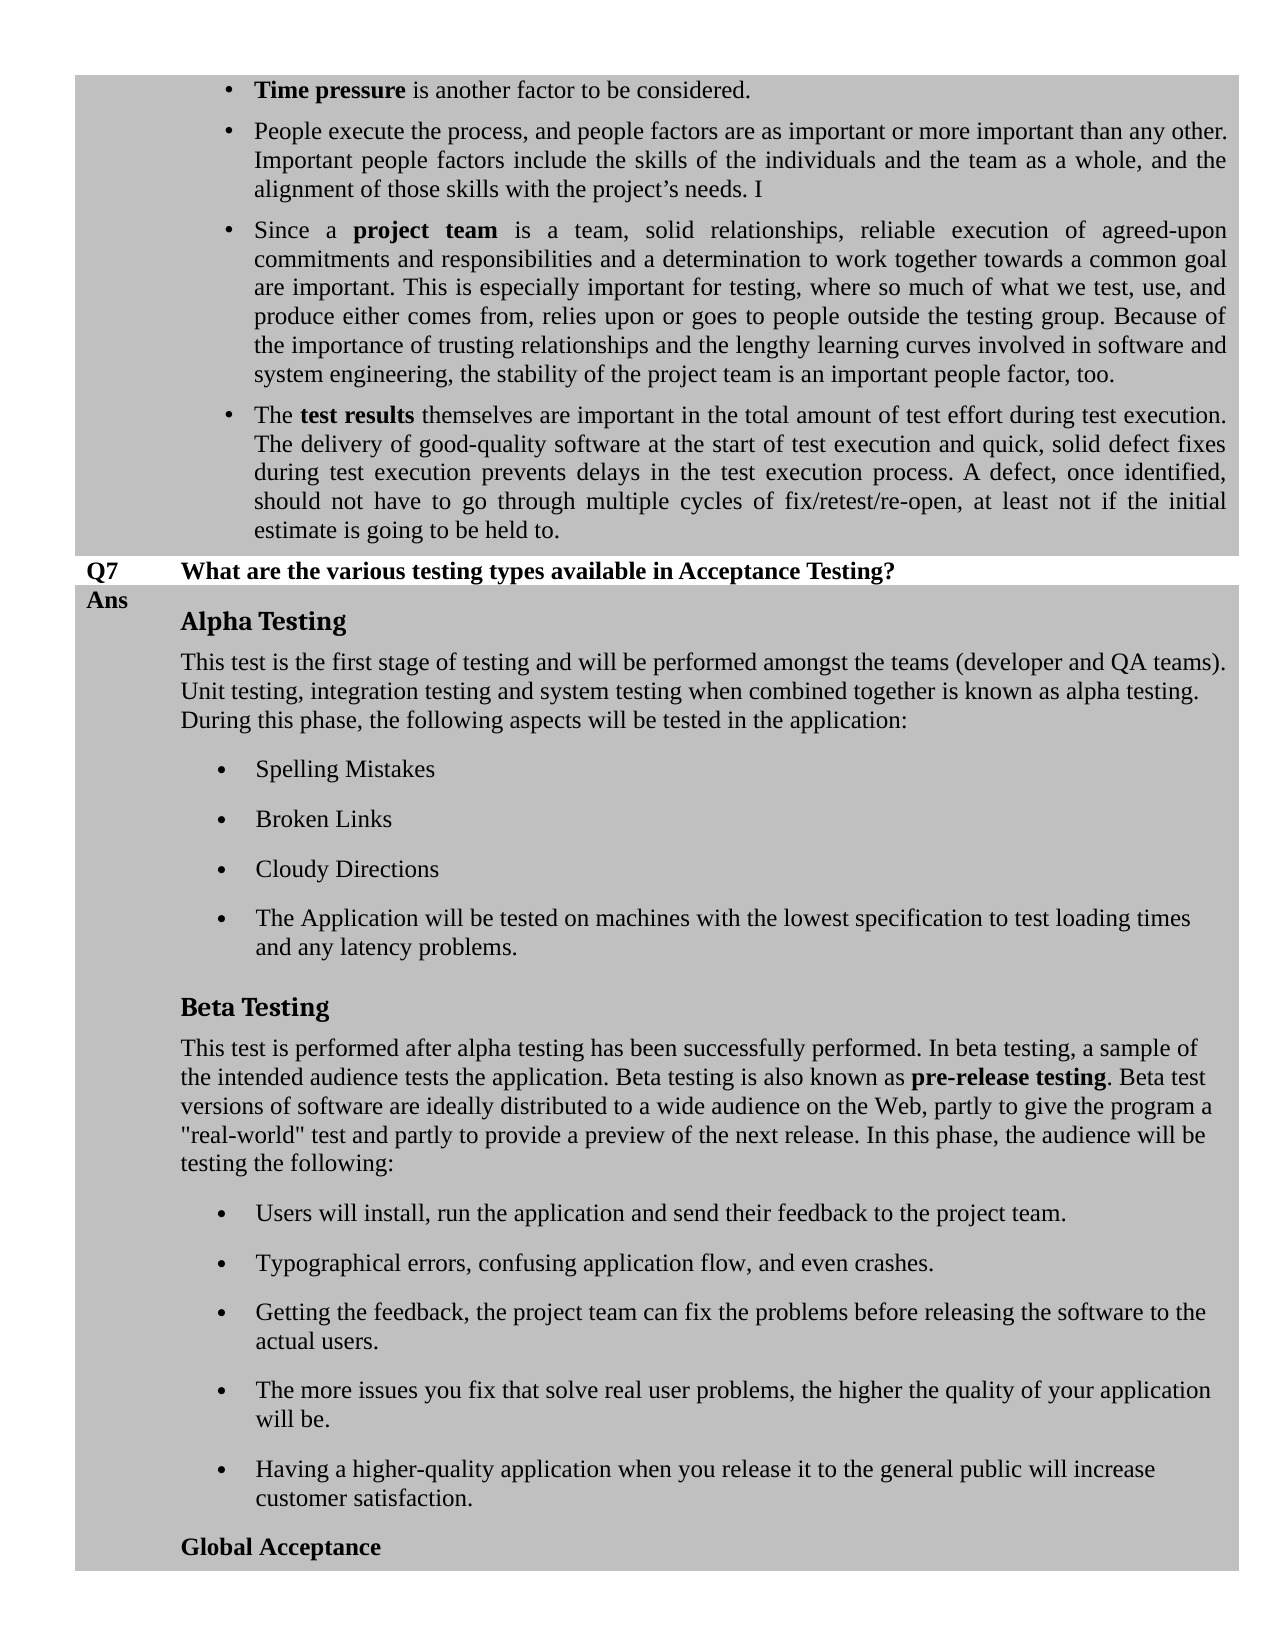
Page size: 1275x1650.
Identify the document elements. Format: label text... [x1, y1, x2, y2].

table_cell Ans [75, 585, 169, 1571]
table_cell Alpha Testing This test is the first stage of testing and will be performed amongst the teams (developer and QA teams). Unit testing, integration testing and system testing when combined together is known as alpha testing. During this phase, the following aspects will be tested in the application: Spelling Mistakes Broken Links Cloudy Directions The Application will be tested on machines with the lowest specification to test loading times and any latency problems. Beta Testing This test is performed after alpha testing has been successfully performed. In beta testing, a sample of the intended audience tests the application. Beta testing is also known as pre-release testing. Beta test versions of software are ideally distributed to a wide audience on the Web, partly to give the program a "real-world" test and partly to provide a preview of the next release. In this phase, the audience will be testing the following: Users will install, run the application and send their feedback to the project team. Typographical errors, confusing application flow, and even crashes. Getting the feedback, the project team can fix the problems before releasing the software to the actual users. The more issues you fix that solve real user problems, the higher the quality of your application will be. Having a higher-quality application when you release it to the general public will increase customer satisfaction. Global Acceptance [169, 585, 1239, 1571]
table_cell Q7 [75, 556, 169, 585]
table_cell The factors which affect the test effort are: While good project documentation is a positive factor, it’s also true that having to produce detailed documentation, such as meticulously specified test cases, results in delays. During test execution, having to maintain such detailed documentation requires lots of effort, as does working with fragile test data that must be maintained or restored frequently during testing. Increasing the size of the product leads to increases in the size of the project and the project team. Increases in the project and project team increases the difficulty of predicting and managing them. This leads to the disproportionate rate of collapse of large projects. The life cycle itself is an influential process factor, as the V-model tends to be more fragile in the face of late change while incremental models tend to have high regression testing costs. Process maturity, including test process maturity, is another factor, especially the implication that mature processes involve carefully managing change in the middle and end of the project, which reduces test execution cost. Time pressure is another factor to be considered. People execute the process, and people factors are as important or more important than any other. Important people factors include the skills of the individuals and the team as a whole, and the alignment of those skills with the project’s needs. I Since a project team is a team, solid relationships, reliable execution of agreed-upon commitments and responsibilities and a determination to work together towards a common goal are important. This is especially important for testing, where so much of what we test, use, and produce either comes from, relies upon or goes to people outside the testing group. Because of the importance of trusting relationships and the lengthy learning curves involved in software and system engineering, the stability of the project team is an important people factor, too. The test results themselves are important in the total amount of test effort during test execution. The delivery of good-quality software at the start of test execution and quick, solid defect fixes during test execution prevents delays in the test execution process. A defect, once identified, should not have to go through multiple cycles of fix/retest/re-open, at least not if the initial estimate is going to be held to. [169, 75, 1239, 556]
table_cell What are the various testing types available in Acceptance Testing? [169, 556, 1239, 585]
table_cell [75, 75, 169, 556]
